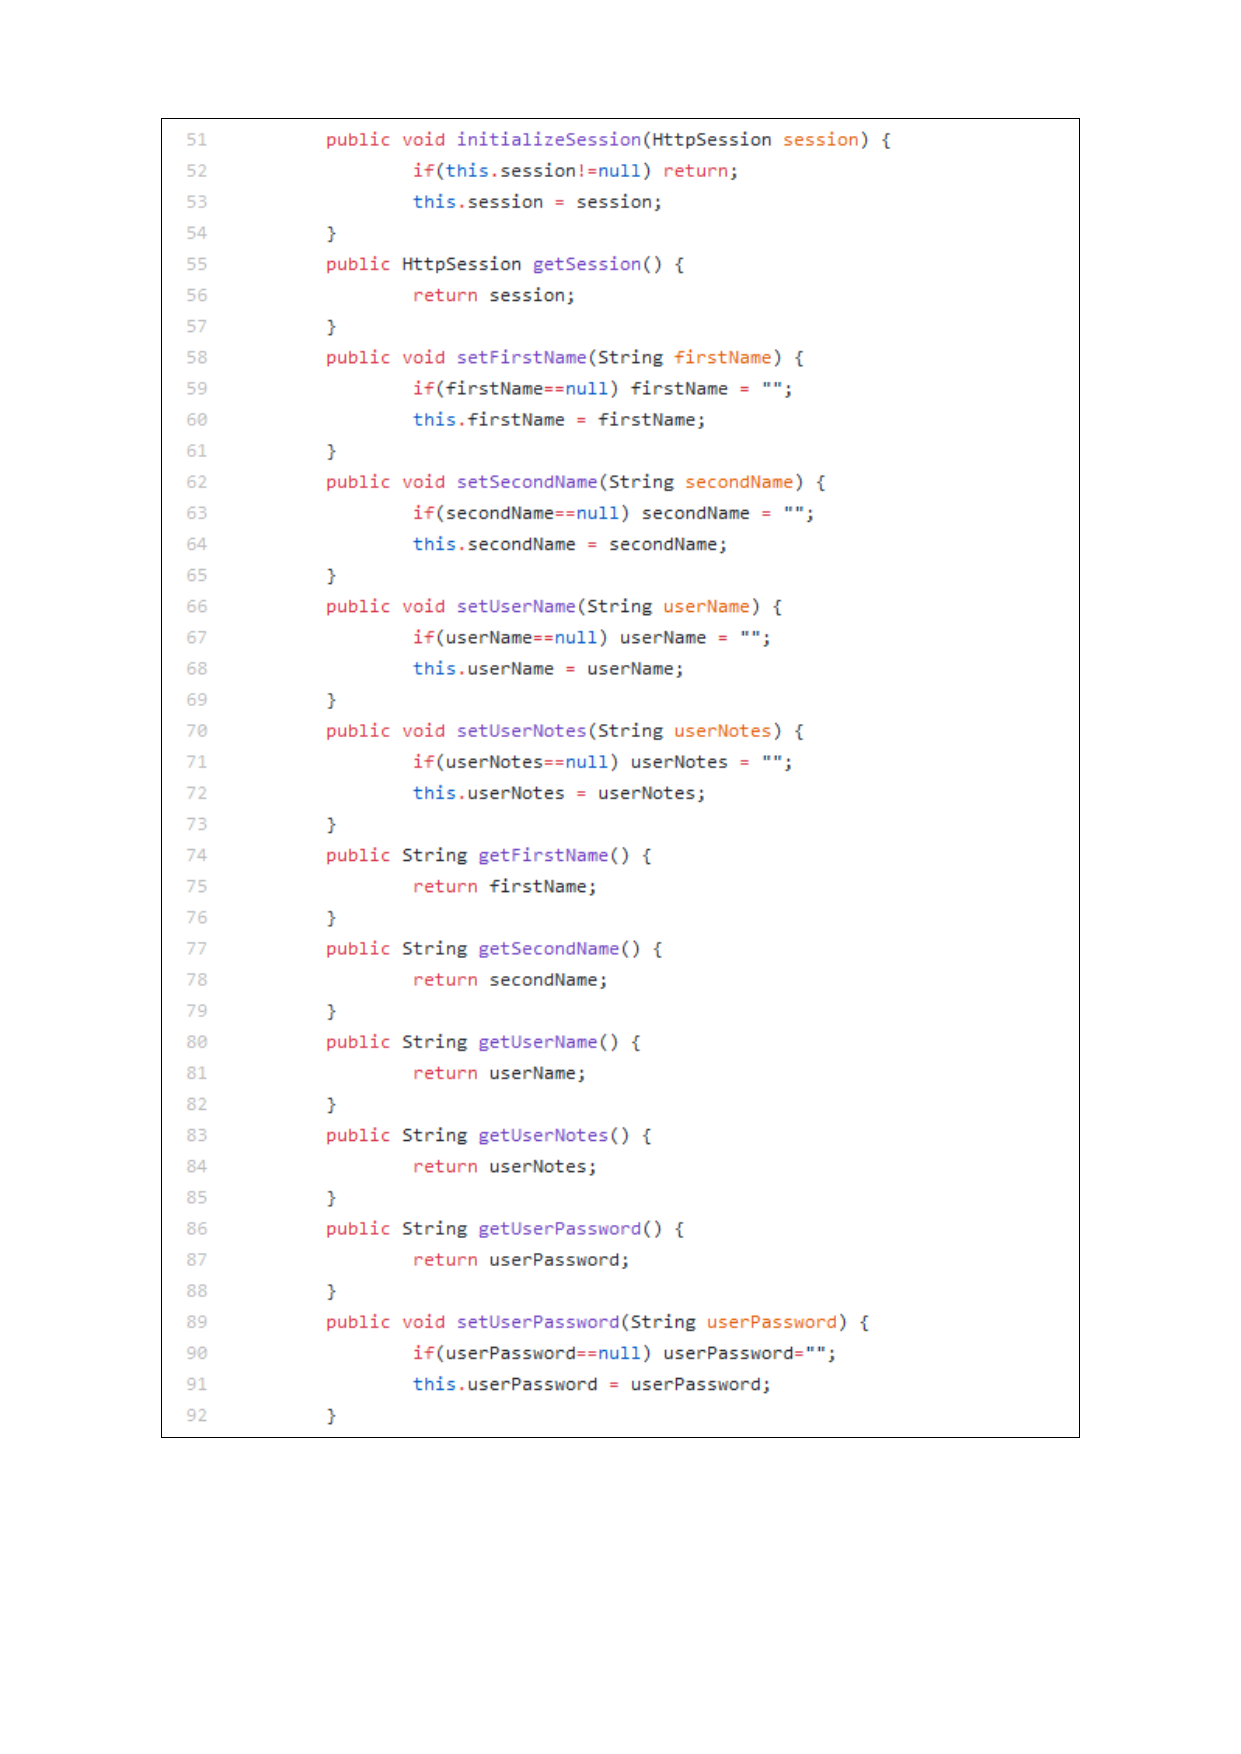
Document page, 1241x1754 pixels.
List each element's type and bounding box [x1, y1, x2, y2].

picture [163, 121, 1077, 1434]
